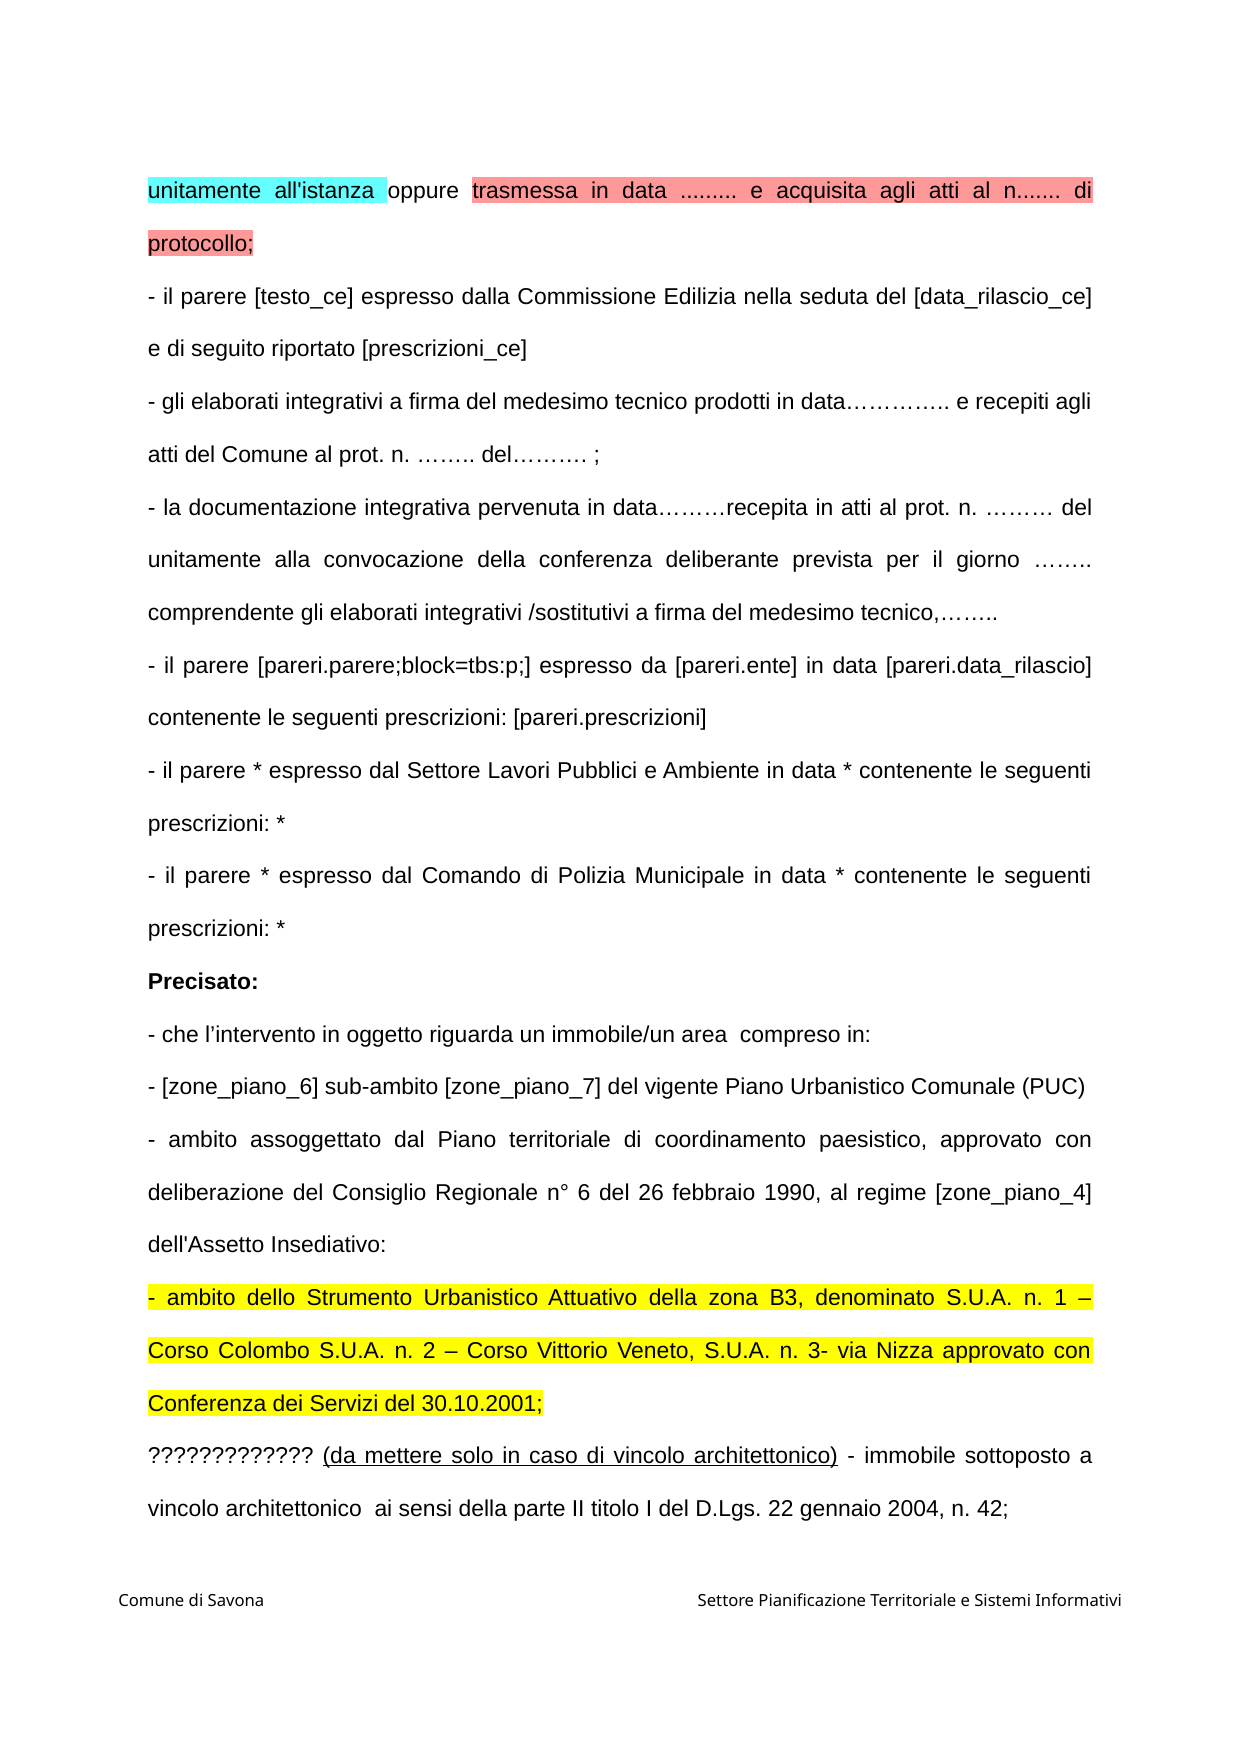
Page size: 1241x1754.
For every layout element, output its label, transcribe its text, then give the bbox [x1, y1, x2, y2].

text - il parere * espresso dal Comando di Polizia Municipale in data * contenente le seguenti prescrizioni: * [148, 862, 1093, 941]
text - [zone_piano_6] sub-ambito [zone_piano_7] del vigente Piano Urbanistico Comunale (PUC) [148, 1073, 1093, 1099]
text - il parere [pareri.parere;block=tbs:p;] espresso da [pareri.ente] in data [pareri.data_rilascio] contenente le seguenti prescrizioni: [pareri.prescrizioni] [148, 652, 1093, 731]
text - il parere * espresso dal Settore Lavori Pubblici e Ambiente in data * contenente le seguenti prescrizioni: * [148, 757, 1093, 836]
list - la documentazione integrativa pervenuta in data………recepita in atti al prot. n. ……… del unitamente alla convocazione della conferenza deliberante prevista per il giorno …….. comprendente gli elaborati integrativi /sostitutivi a firma del medesimo tecnico,…….. [148, 493, 1093, 625]
text ????????????? (da mettere solo in caso di vincolo architettonico) - immobile sottoposto a vincolo architettonico ai sensi della parte II titolo I del D.Lgs. 22 gennaio 2004, n. 42; [148, 1442, 1093, 1521]
text - ambito assoggettato dal Piano territoriale di coordinamento paesistico, approvato con deliberazione del Consiglio Regionale n° 6 del 26 febbraio 1990, al regime [zone_piano_4] dell'Assetto Insediativo: [148, 1126, 1093, 1258]
text - che l’intervento in oggetto riguarda un immobile/un area compreso in: [148, 1021, 1093, 1047]
text Precisato: [148, 968, 1093, 994]
text - gli elaborati integrativi a firma del medesimo tecnico prodotti in data………….. e recepiti agli atti del Comune al prot. n. …….. del………. ; [148, 388, 1093, 467]
list - il parere [testo_ce] espresso dalla Commissione Edilizia nella seduta del [data_rilascio_ce] e di seguito riportato [prescrizioni_ce] [148, 283, 1093, 362]
list unitamente all'istanza oppure trasmessa in data ......... e acquisita agli atti al n....... di protocollo; [148, 177, 1093, 256]
text - ambito dello Strumento Urbanistico Attuativo della zona B3, denominato S.U.A. n. 1 – Corso Colombo S.U.A. n. 2 – Corso Vittorio Veneto, S.U.A. n. 3- via Nizza approvato con Conferenza dei Servizi del 30.10.2001; [148, 1284, 1093, 1416]
